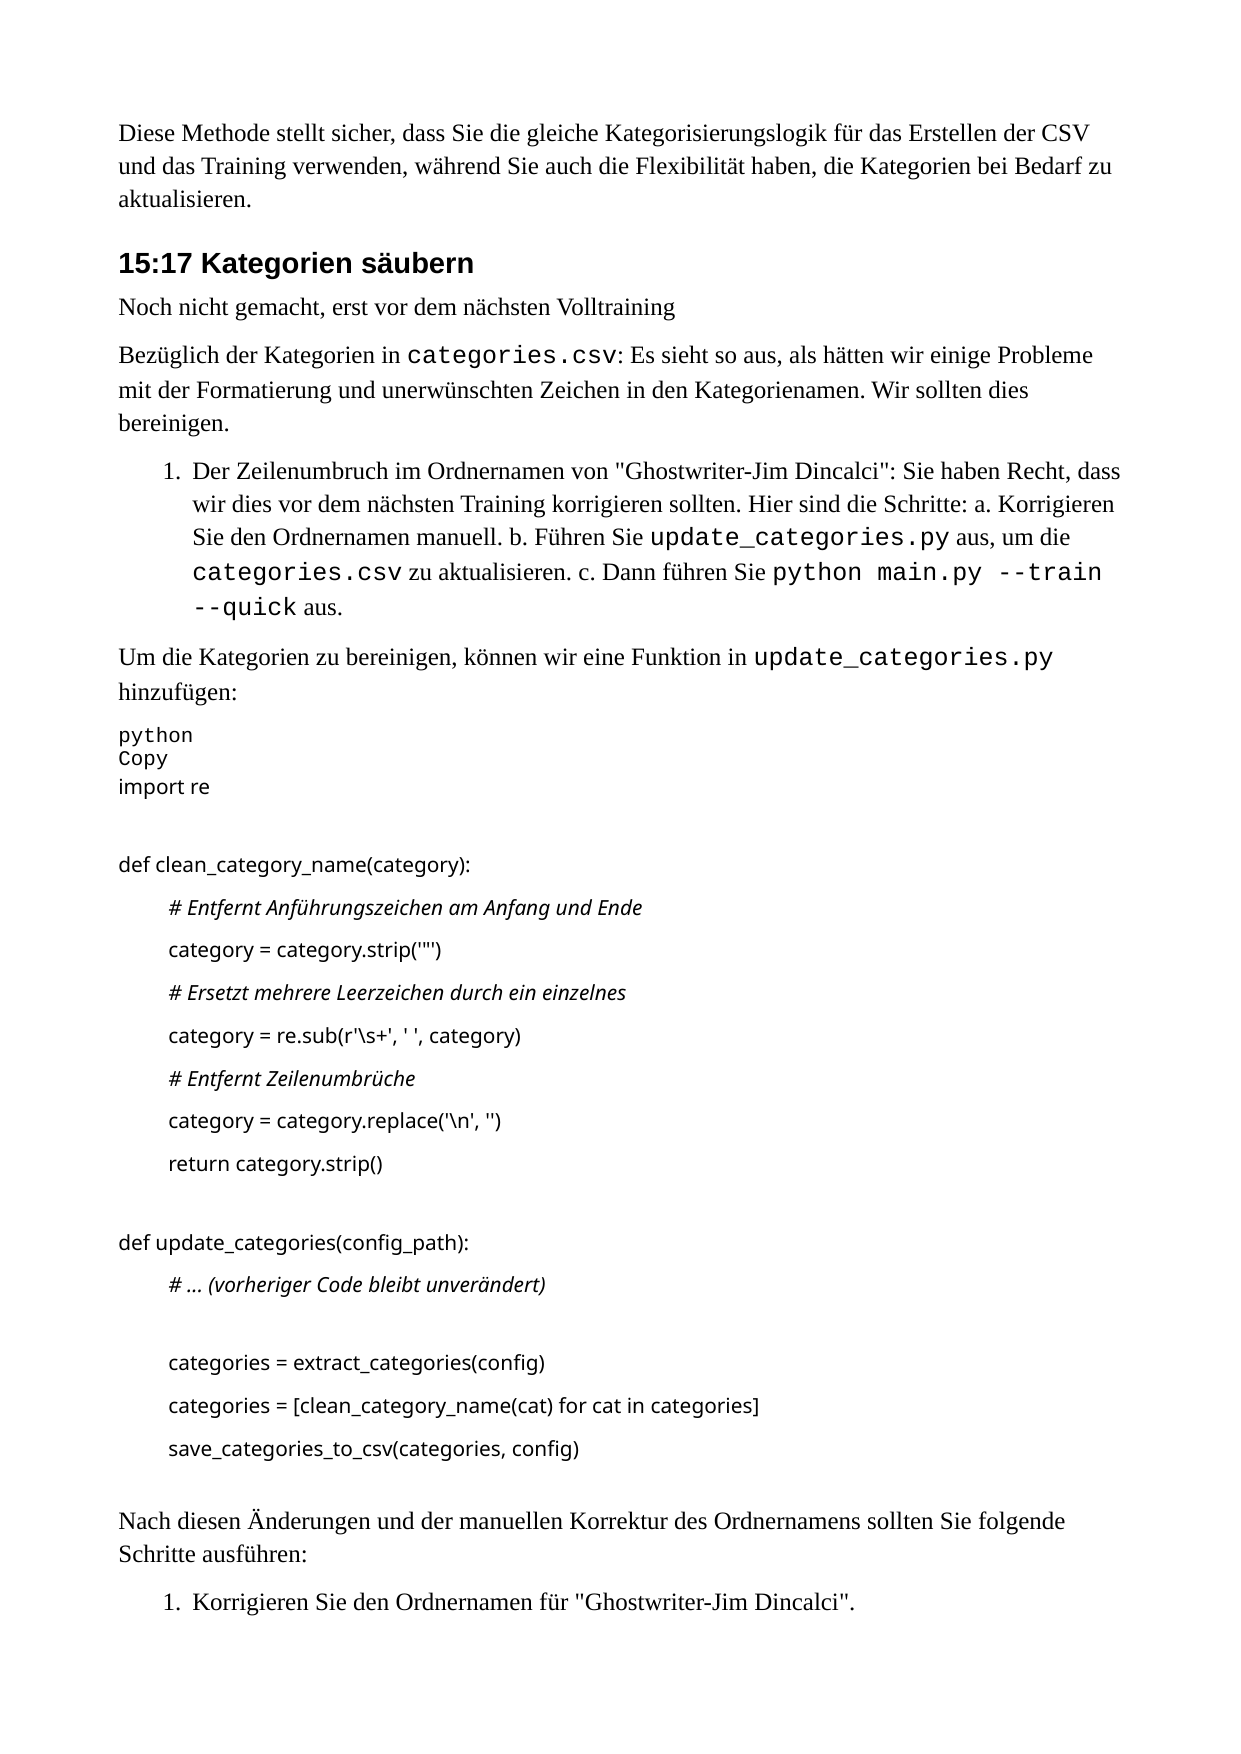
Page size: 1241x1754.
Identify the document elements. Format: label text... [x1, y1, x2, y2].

text categories = [clean_category_name(cat) for cat in categories] [118, 1391, 1122, 1420]
text def update_categories(config_path): [118, 1228, 1122, 1256]
text import re [118, 772, 1122, 800]
text Noch nicht gemacht, erst vor dem nächsten Volltraining [118, 292, 1122, 321]
text # Entfernt Anführungszeichen am Anfang und Ende [118, 893, 1122, 921]
text Um die Kategorien zu bereinigen, können wir eine Funktion in update_categories.py hinzufügen: [118, 642, 1122, 706]
text python [118, 725, 1122, 748]
text category = re.sub(r'\s+', ' ', category) [118, 1021, 1122, 1049]
text Copy [118, 748, 1122, 772]
list Korrigieren Sie den Ordnernamen für "Ghostwriter-Jim Dincalci". [162, 1587, 1122, 1616]
text Bezüglich der Kategorien in categories.csv: Es sieht so aus, als hätten wir einige Probleme mit der Formatierung und unerwünschten Zeichen in den Kategorienamen. Wir sollten dies bereinigen. [118, 340, 1122, 437]
text Nach diesen Änderungen und der manuellen Korrektur des Ordnernamens sollten Sie folgende Schritte ausführen: [118, 1506, 1122, 1568]
text return category.strip() [118, 1149, 1122, 1178]
text # ... (vorheriger Code bleibt unverändert) [118, 1270, 1122, 1299]
text category = category.strip('"') [118, 935, 1122, 964]
text def clean_category_name(category): [118, 850, 1122, 878]
text save_categories_to_csv(categories, config) [118, 1434, 1122, 1463]
list Der Zeilenumbruch im Ordnernamen von "Ghostwriter-Jim Dincalci": Sie haben Recht, dass wir dies vor dem nächsten Training korrigieren sollten. Hier sind die Schritte: a. Korrigieren Sie den Ordnernamen manuell. b. Führen Sie update_categories.py aus, um die categories.csv zu aktualisieren. c. Dann führen Sie python main.py --train --quick aus. [162, 456, 1122, 623]
subtitle 15:17 Kategorien säubern [118, 246, 1122, 280]
text category = category.replace('\n', '') [118, 1107, 1122, 1135]
text # Ersetzt mehrere Leerzeichen durch ein einzelnes [118, 978, 1122, 1007]
text categories = extract_categories(config) [118, 1348, 1122, 1377]
text Diese Methode stellt sicher, dass Sie die gleiche Kategorisierungslogik für das Erstellen der CSV und das Training verwenden, während Sie auch die Flexibilität haben, die Kategorien bei Bedarf zu aktualisieren. [118, 118, 1122, 213]
text # Entfernt Zeilenumbrüche [118, 1064, 1122, 1092]
